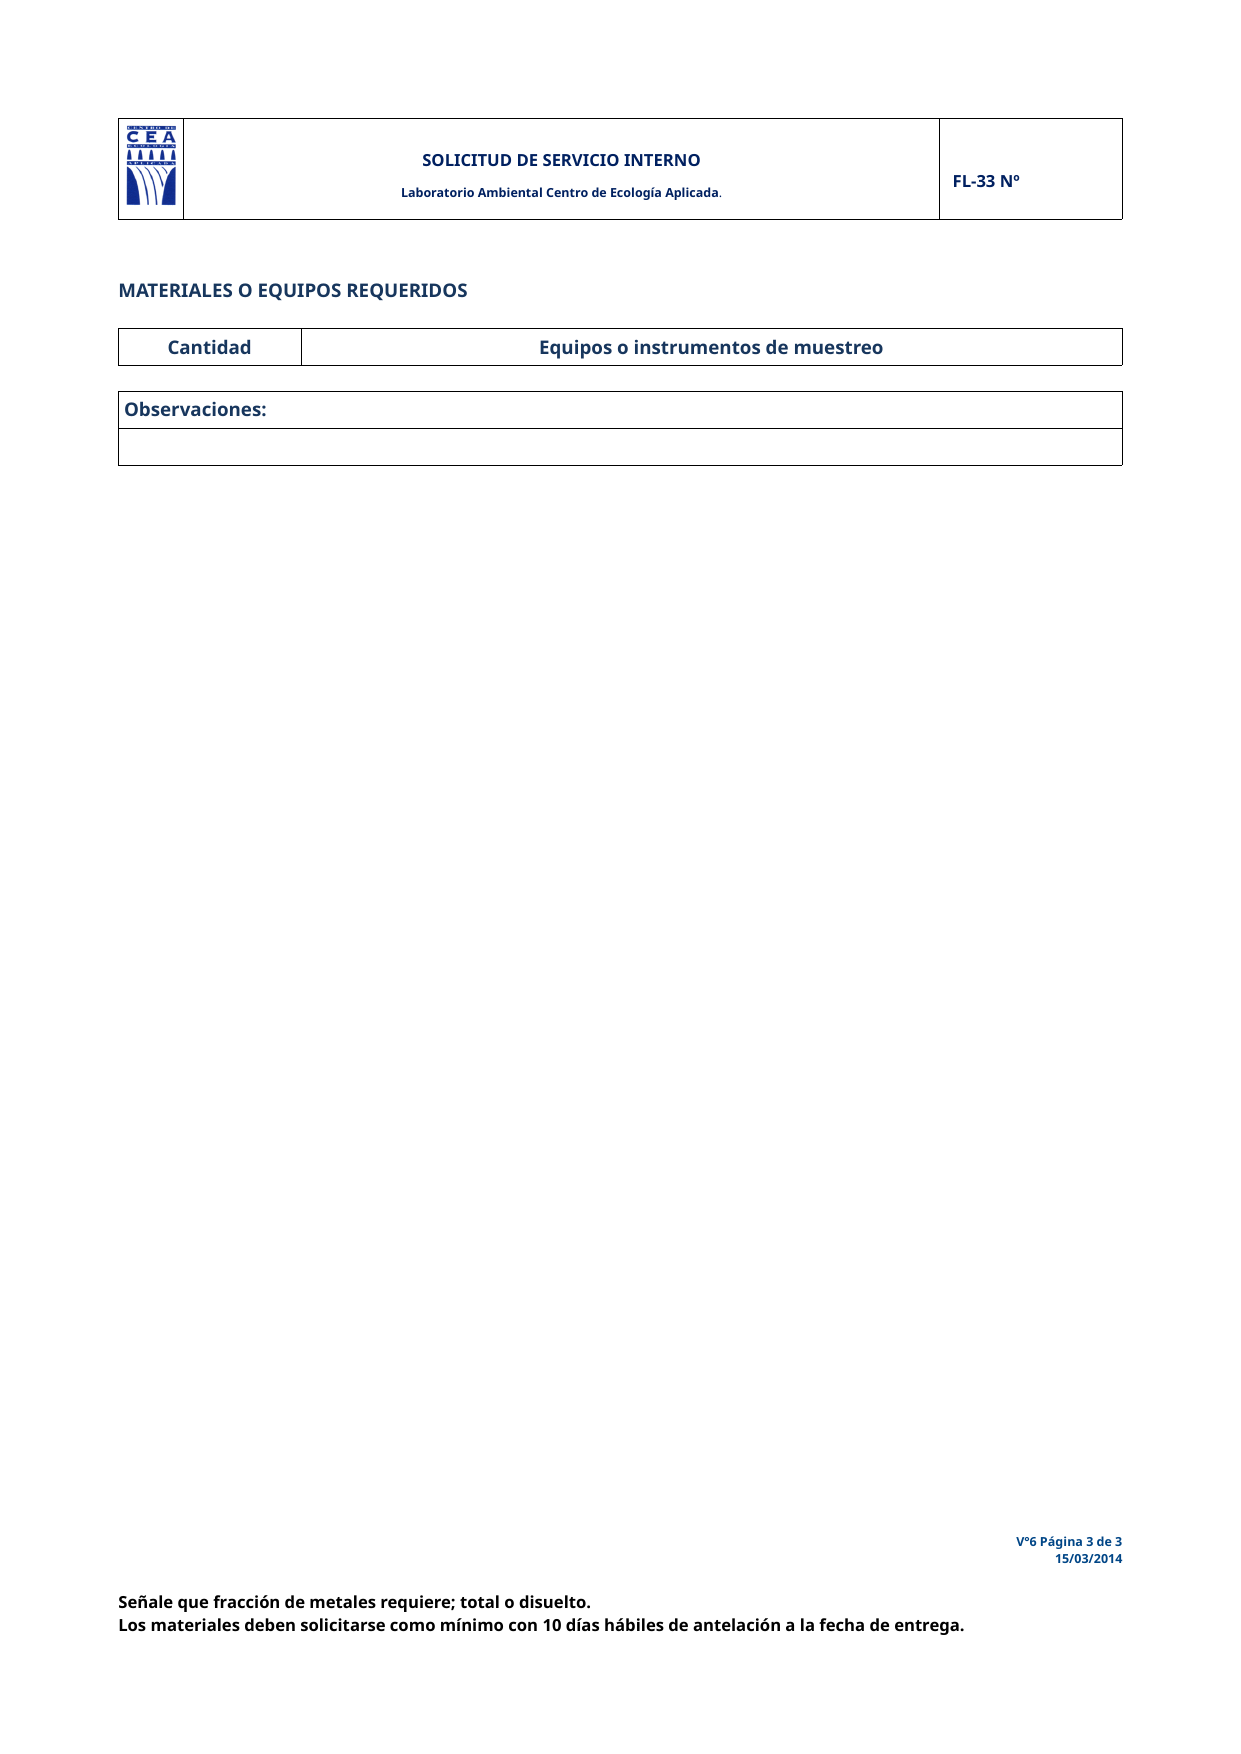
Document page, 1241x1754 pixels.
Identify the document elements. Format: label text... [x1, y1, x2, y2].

table_header Observaciones: [119, 392, 1122, 428]
text MATERIALES O EQUIPOS REQUERIDOS [118, 277, 1122, 303]
table_header Equipos o instrumentos de muestreo [302, 329, 1122, 365]
table_header Cantidad [119, 329, 301, 365]
table_cell [119, 429, 1122, 465]
picture [124, 123, 179, 207]
